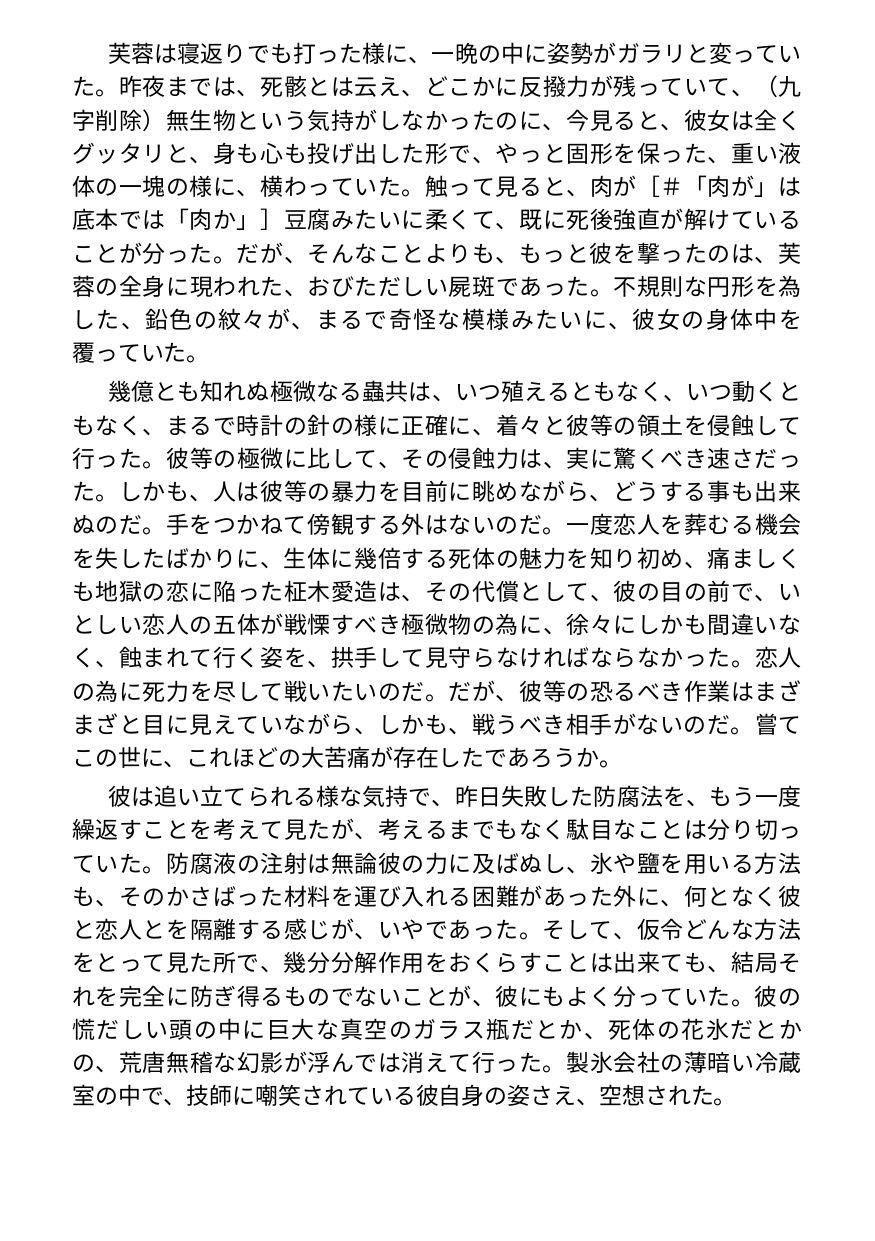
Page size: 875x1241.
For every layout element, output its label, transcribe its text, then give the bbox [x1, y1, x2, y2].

text 幾億とも知れぬ極微なる蟲共は、いつ殖えるともなく、いつ動くともなく、まるで時計の針の様に正確に、着々と彼等の領土を侵蝕して行った。彼等の極微に比して、その侵蝕力は、実に驚くべき速さだった。しかも、人は彼等の暴力を目前に眺めながら、どうする事も出来ぬのだ。手をつかねて傍観する外はないのだ。一度恋人を葬むる機会を失したばかりに、生体に幾倍する死体の魅力を知り初め、痛ましくも地獄の恋に陥った柾木愛造は、その代償として、彼の目の前で、いとしい恋人の五体が戦慄すべき極微物の為に、徐々にしかも間違いなく、蝕まれて行く姿を、拱手して見守らなければならなかった。恋人の為に死力を尽して戦いたいのだ。だが、彼等の恐るべき作業はまざまざと目に見えていながら、しかも、戦うべき相手がないのだ。嘗てこの世に、これほどの大苦痛が存在したであろうか。 [72, 374, 802, 773]
text 彼は追い立てられる様な気持で、昨日失敗した防腐法を、もう一度繰返すことを考えて見たが、考えるまでもなく駄目なことは分り切っていた。防腐液の注射は無論彼の力に及ばぬし、氷や鹽を用いる方法も、そのかさばった材料を運び入れる困難があった外に、何となく彼と恋人とを隔離する感じが、いやであった。そして、仮令どんな方法をとって見た所で、幾分分解作用をおくらすことは出来ても、結局それを完全に防ぎ得るものでないことが、彼にもよく分っていた。彼の慌だしい頭の中に巨大な真空のガラス瓶だとか、死体の花氷だとかの、荒唐無稽な幻影が浮んでは消えて行った。製氷会社の薄暗い冷蔵室の中で、技師に嘲笑されている彼自身の姿さえ、空想された。 [72, 779, 802, 1111]
text 芙蓉は寝返りでも打った様に、一晩の中に姿勢がガラリと変っていた。昨夜までは、死骸とは云え、どこかに反撥力が残っていて、（九字削除）無生物という気持がしなかったのに、今見ると、彼女は全くグッタリと、身も心も投げ出した形で、やっと固形を保った、重い液体の一塊の様に、横わっていた。触って見ると、肉が［＃「肉が」は底本では「肉か」］豆腐みたいに柔くて、既に死後強直が解けていることが分った。だが、そんなことよりも、もっと彼を撃ったのは、芙蓉の全身に現われた、おびただしい屍斑であった。不規則な円形を為した、鉛色の紋々が、まるで奇怪な模様みたいに、彼女の身体中を覆っていた。 [72, 36, 802, 368]
